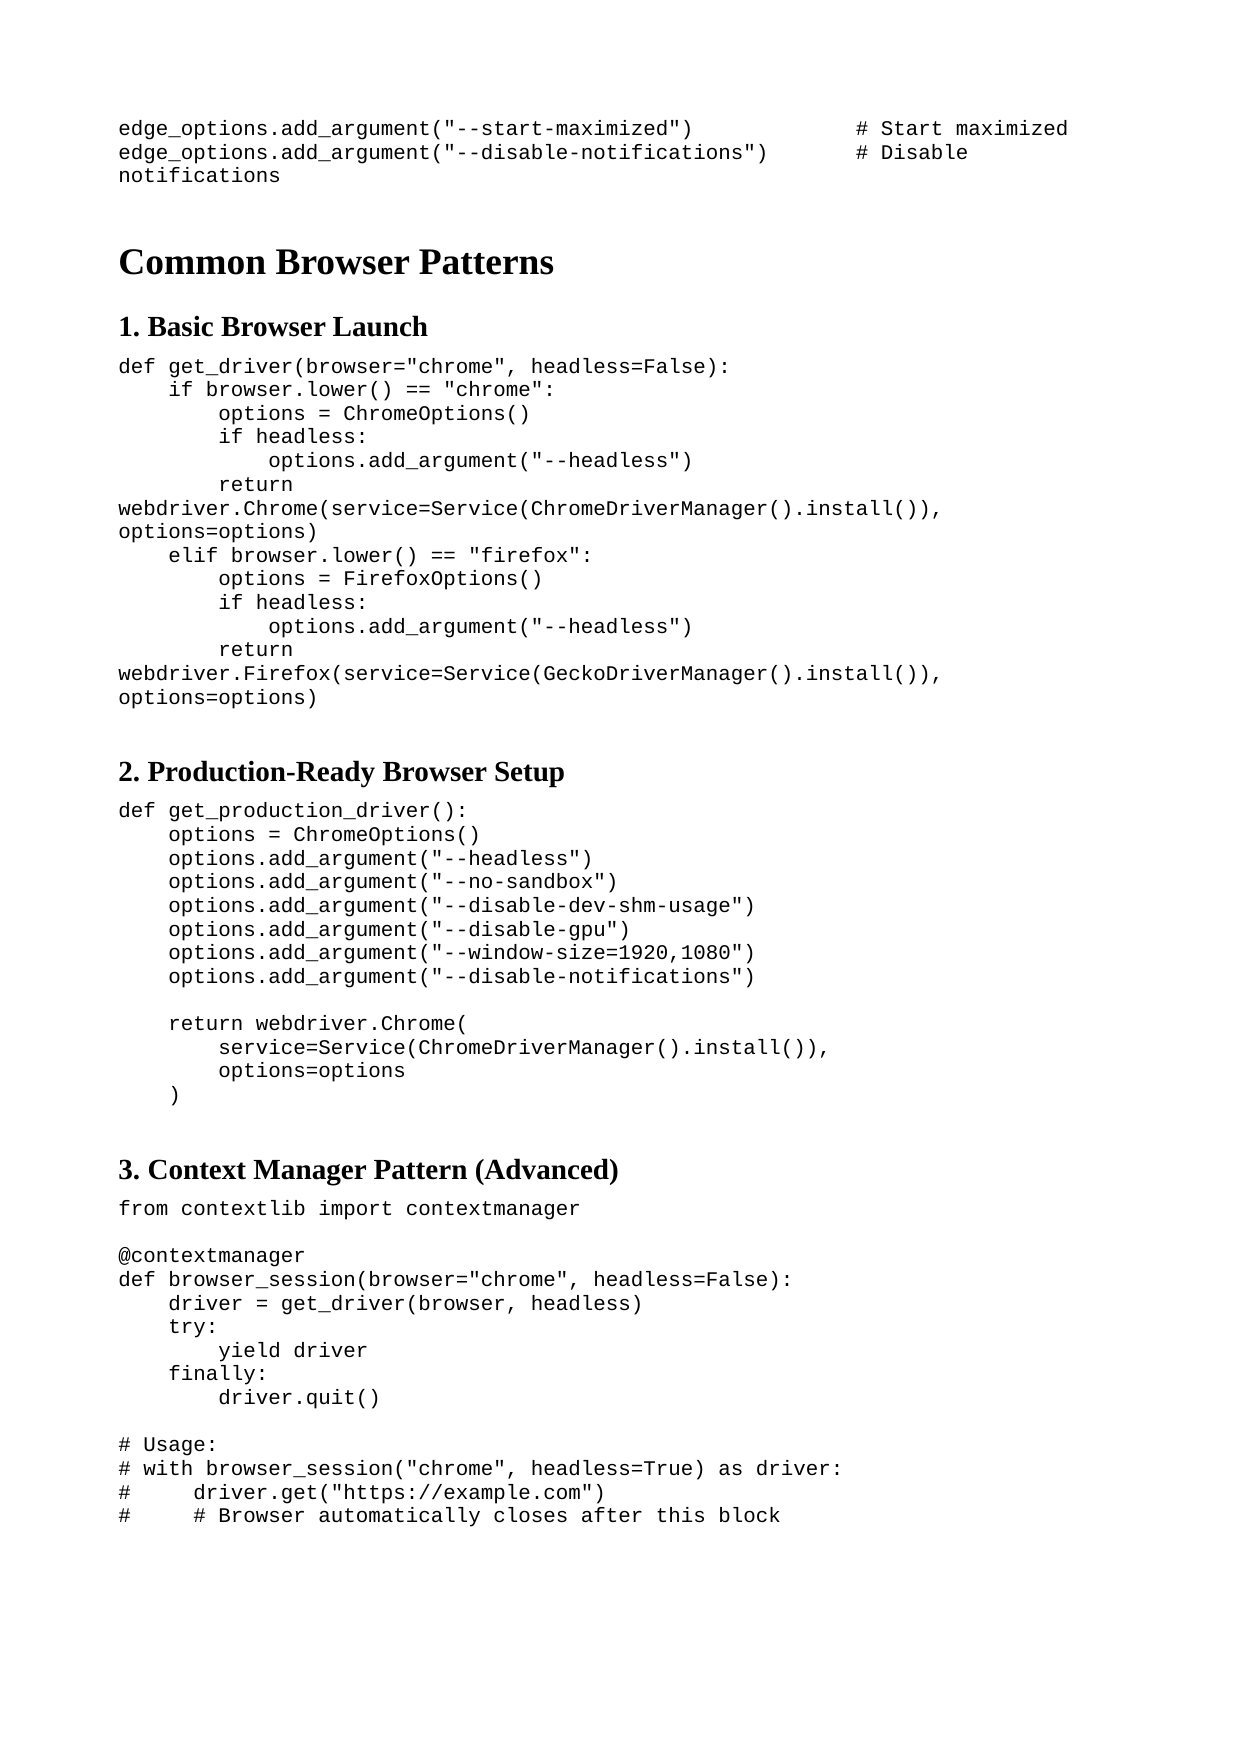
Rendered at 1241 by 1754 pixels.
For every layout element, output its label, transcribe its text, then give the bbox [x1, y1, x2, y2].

text yield driver [118, 1340, 1122, 1363]
text if browser.lower() == "chrome": [118, 379, 1122, 403]
text if headless: [118, 427, 1122, 450]
text def browser_session(browser="chrome", headless=False): [118, 1269, 1122, 1292]
text return webdriver.Chrome(service=Service(ChromeDriverManager().install()), options=options) [118, 474, 1122, 545]
subtitle 1. Basic Browser Launch [118, 309, 1122, 343]
subtitle Common Browser Patterns [118, 239, 1122, 282]
text # driver.get("https://example.com") [118, 1482, 1122, 1505]
text options = ChromeOptions() [118, 403, 1122, 427]
text return webdriver.Firefox(service=Service(GeckoDriverManager().install()), options=options) [118, 639, 1122, 710]
text options.add_argument("--headless") [118, 616, 1122, 639]
text options.add_argument("--headless") [118, 848, 1122, 871]
text def get_driver(browser="chrome", headless=False): [118, 356, 1122, 379]
text options.add_argument("--disable-gpu") [118, 919, 1122, 942]
text service=Service(ChromeDriverManager().install()), [118, 1037, 1122, 1061]
text def get_production_driver(): [118, 800, 1122, 824]
text options = ChromeOptions() [118, 824, 1122, 848]
text from contextlib import contextmanager [118, 1198, 1122, 1222]
text driver.quit() [118, 1387, 1122, 1411]
text driver = get_driver(browser, headless) [118, 1292, 1122, 1316]
text options.add_argument("--disable-notifications") [118, 966, 1122, 989]
text edge_options.add_argument("--start-maximized") # Start maximized [118, 118, 1122, 142]
text # Usage: [118, 1434, 1122, 1458]
text finally: [118, 1363, 1122, 1387]
text edge_options.add_argument("--disable-notifications") # Disable notifications [118, 142, 1122, 189]
text return webdriver.Chrome( [118, 1013, 1122, 1037]
text try: [118, 1316, 1122, 1340]
text # with browser_session("chrome", headless=True) as driver: [118, 1458, 1122, 1482]
text options.add_argument("--disable-dev-shm-usage") [118, 895, 1122, 919]
text options=options [118, 1061, 1122, 1084]
text options = FirefoxOptions() [118, 568, 1122, 592]
text @contextmanager [118, 1245, 1122, 1269]
text options.add_argument("--window-size=1920,1080") [118, 942, 1122, 966]
text options.add_argument("--headless") [118, 450, 1122, 474]
text options.add_argument("--no-sandbox") [118, 871, 1122, 895]
subtitle 2. Production-Ready Browser Setup [118, 754, 1122, 788]
subtitle 3. Context Manager Pattern (Advanced) [118, 1152, 1122, 1185]
text # # Browser automatically closes after this block [118, 1505, 1122, 1529]
text ) [118, 1084, 1122, 1108]
text if headless: [118, 592, 1122, 616]
text elif browser.lower() == "firefox": [118, 545, 1122, 568]
